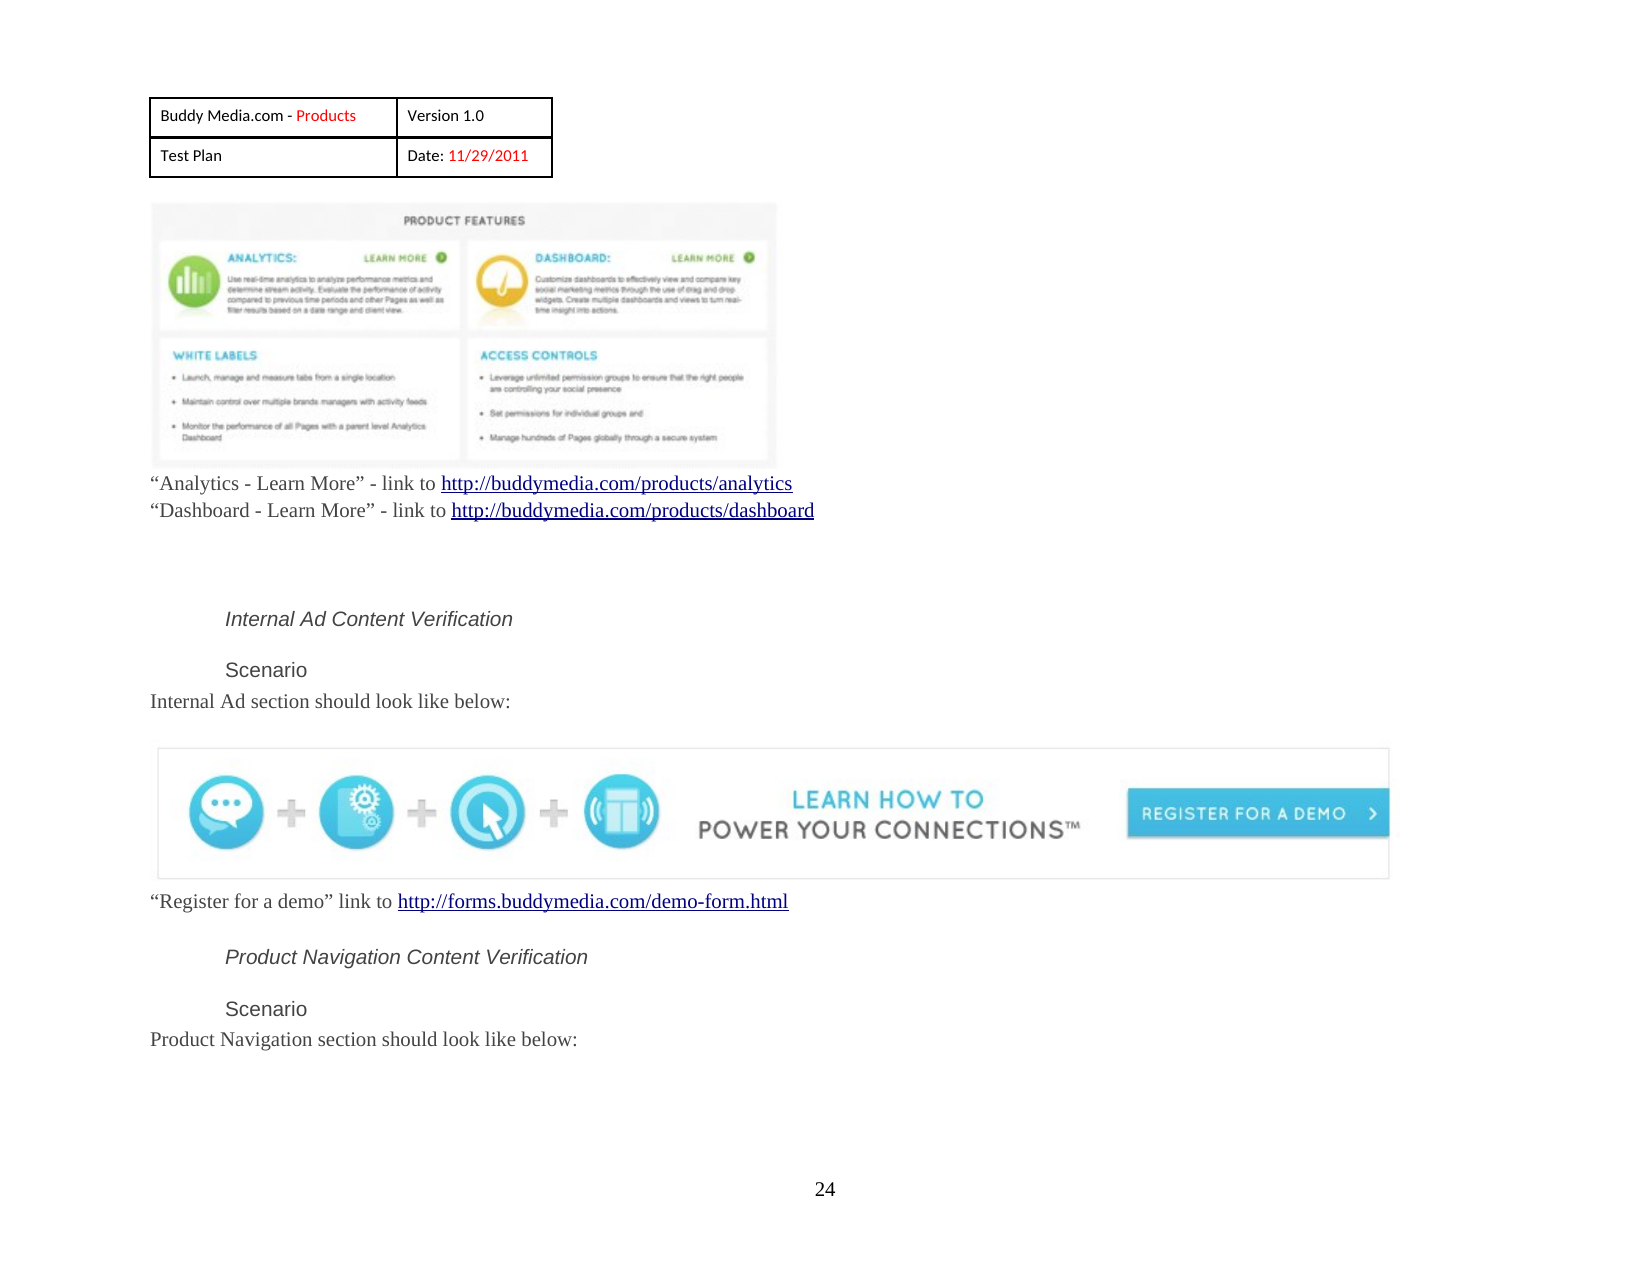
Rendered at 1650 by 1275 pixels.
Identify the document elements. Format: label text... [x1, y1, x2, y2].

subtitle Internal Ad Content Verification [225, 607, 1500, 631]
text “Analytics - Learn More” - link to http://buddymedia.com/products/analytics [150, 472, 1500, 495]
text “Register for a demo” link to http://forms.buddymedia.com/demo-form.html [150, 890, 1500, 913]
picture [150, 201, 783, 469]
subtitle Product Navigation Content Verification [225, 946, 1500, 969]
text “Dashboard - Learn More” - link to http://buddymedia.com/products/dashboard [150, 498, 1500, 522]
text Product Navigation section should look like below: [150, 1028, 1500, 1051]
text Internal Ad section should look like below: [150, 690, 1500, 713]
picture [150, 739, 1400, 887]
subtitle Scenario [225, 659, 1500, 682]
subtitle Scenario [225, 997, 1500, 1020]
